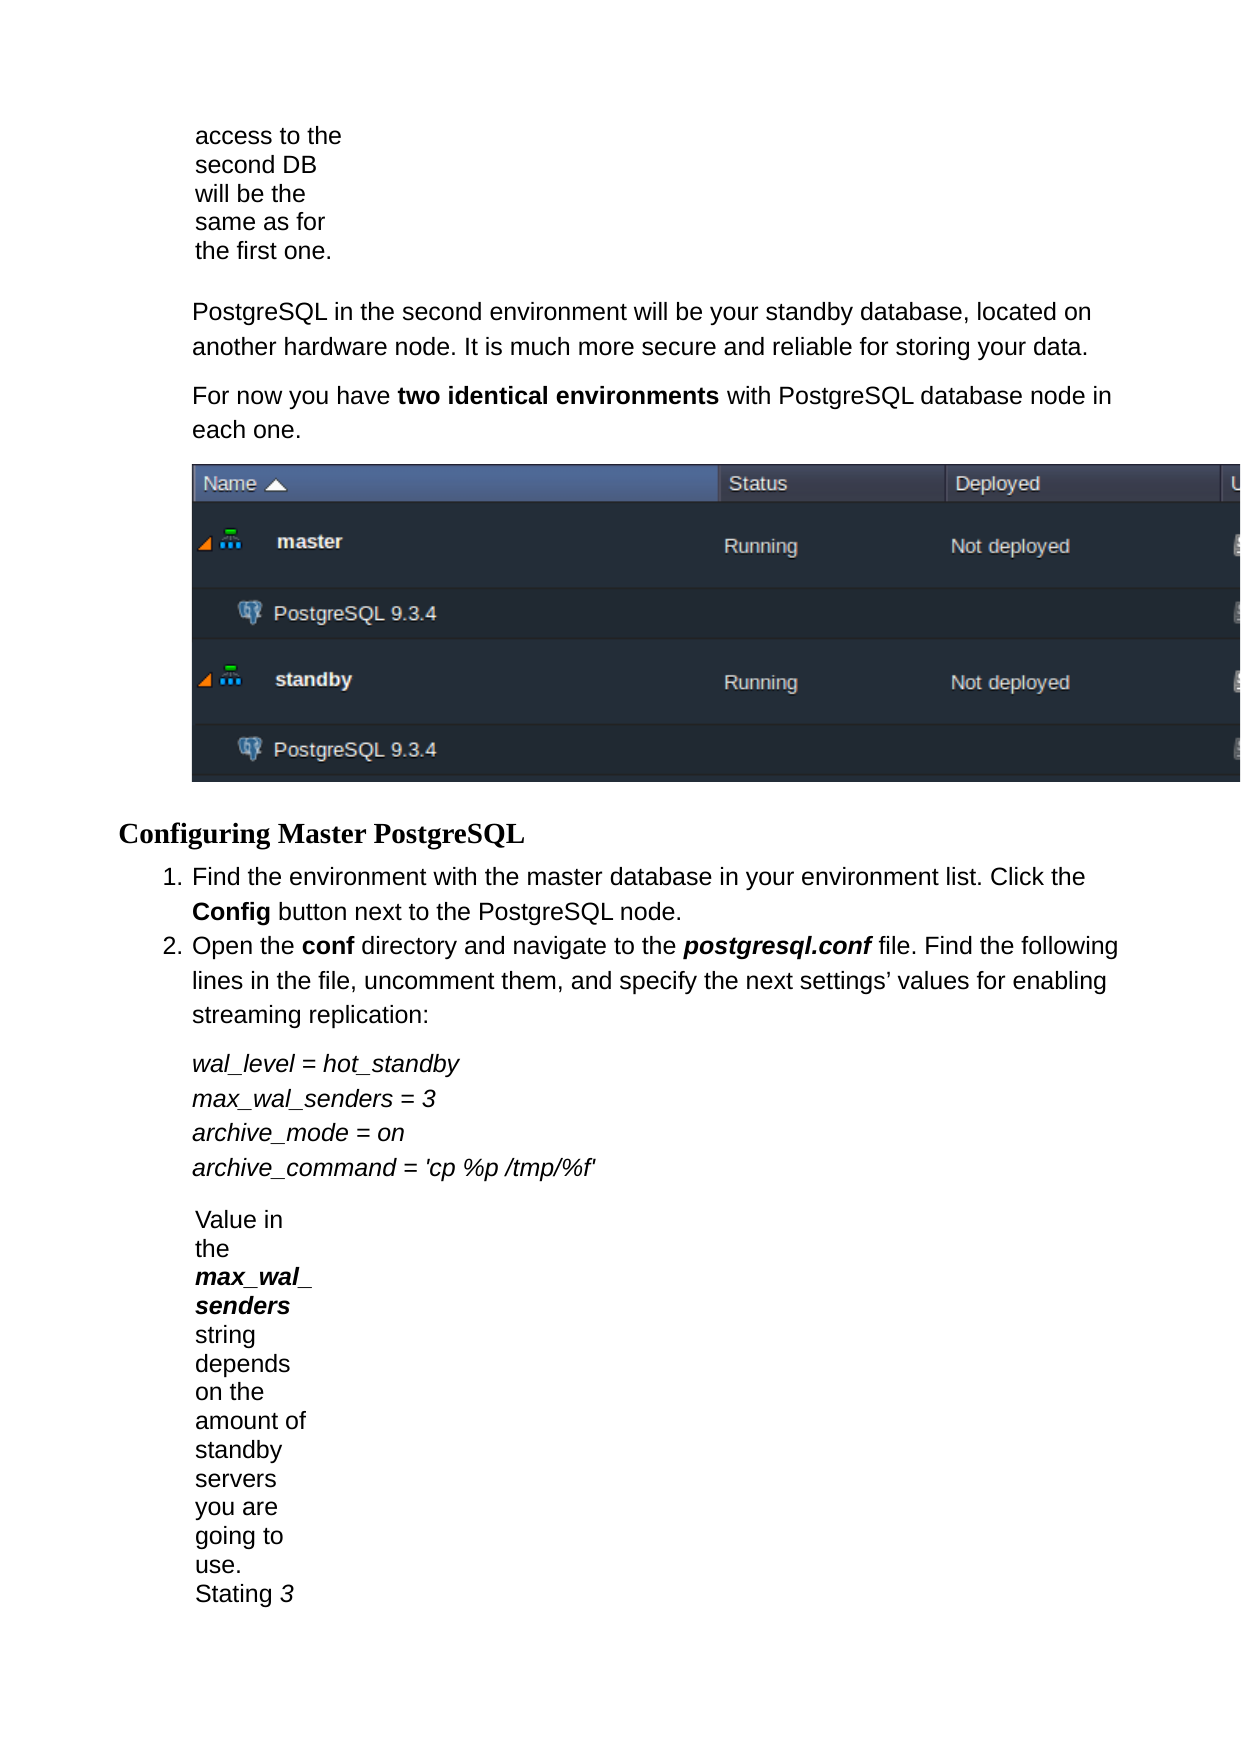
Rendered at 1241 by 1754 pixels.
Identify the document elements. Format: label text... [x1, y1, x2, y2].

picture [191, 464, 1241, 782]
list Open the conf directory and navigate to the postgresql.conf file. Find the following lines in the file, uncomment them, and specify the next settings’ values for enabling streaming replication: [162, 931, 1122, 1029]
list wal_level = hot_standby max_wal_senders = 3 archive_mode = on archive_command = 'cp %p /tmp/%f' [162, 1049, 1122, 1182]
subtitle Configuring Master PostgreSQL [118, 816, 1122, 850]
list Find the environment with the master database in your environment list. Click the Config button next to the PostgreSQL node. [162, 862, 1122, 926]
table_header access to the second DB will be the same as for the first one. [192, 118, 346, 297]
list PostgreSQL in the second environment will be your standby database, located on another hardware node. It is much more secure and reliable for storing your data. [162, 297, 1122, 360]
table_header Value in the max_wal_senders string depends on the amount of standby servers you are going to use. Stating 3 [192, 1202, 323, 1610]
list For now you have two identical environments with PostgreSQL database node in each one. [162, 381, 1122, 444]
